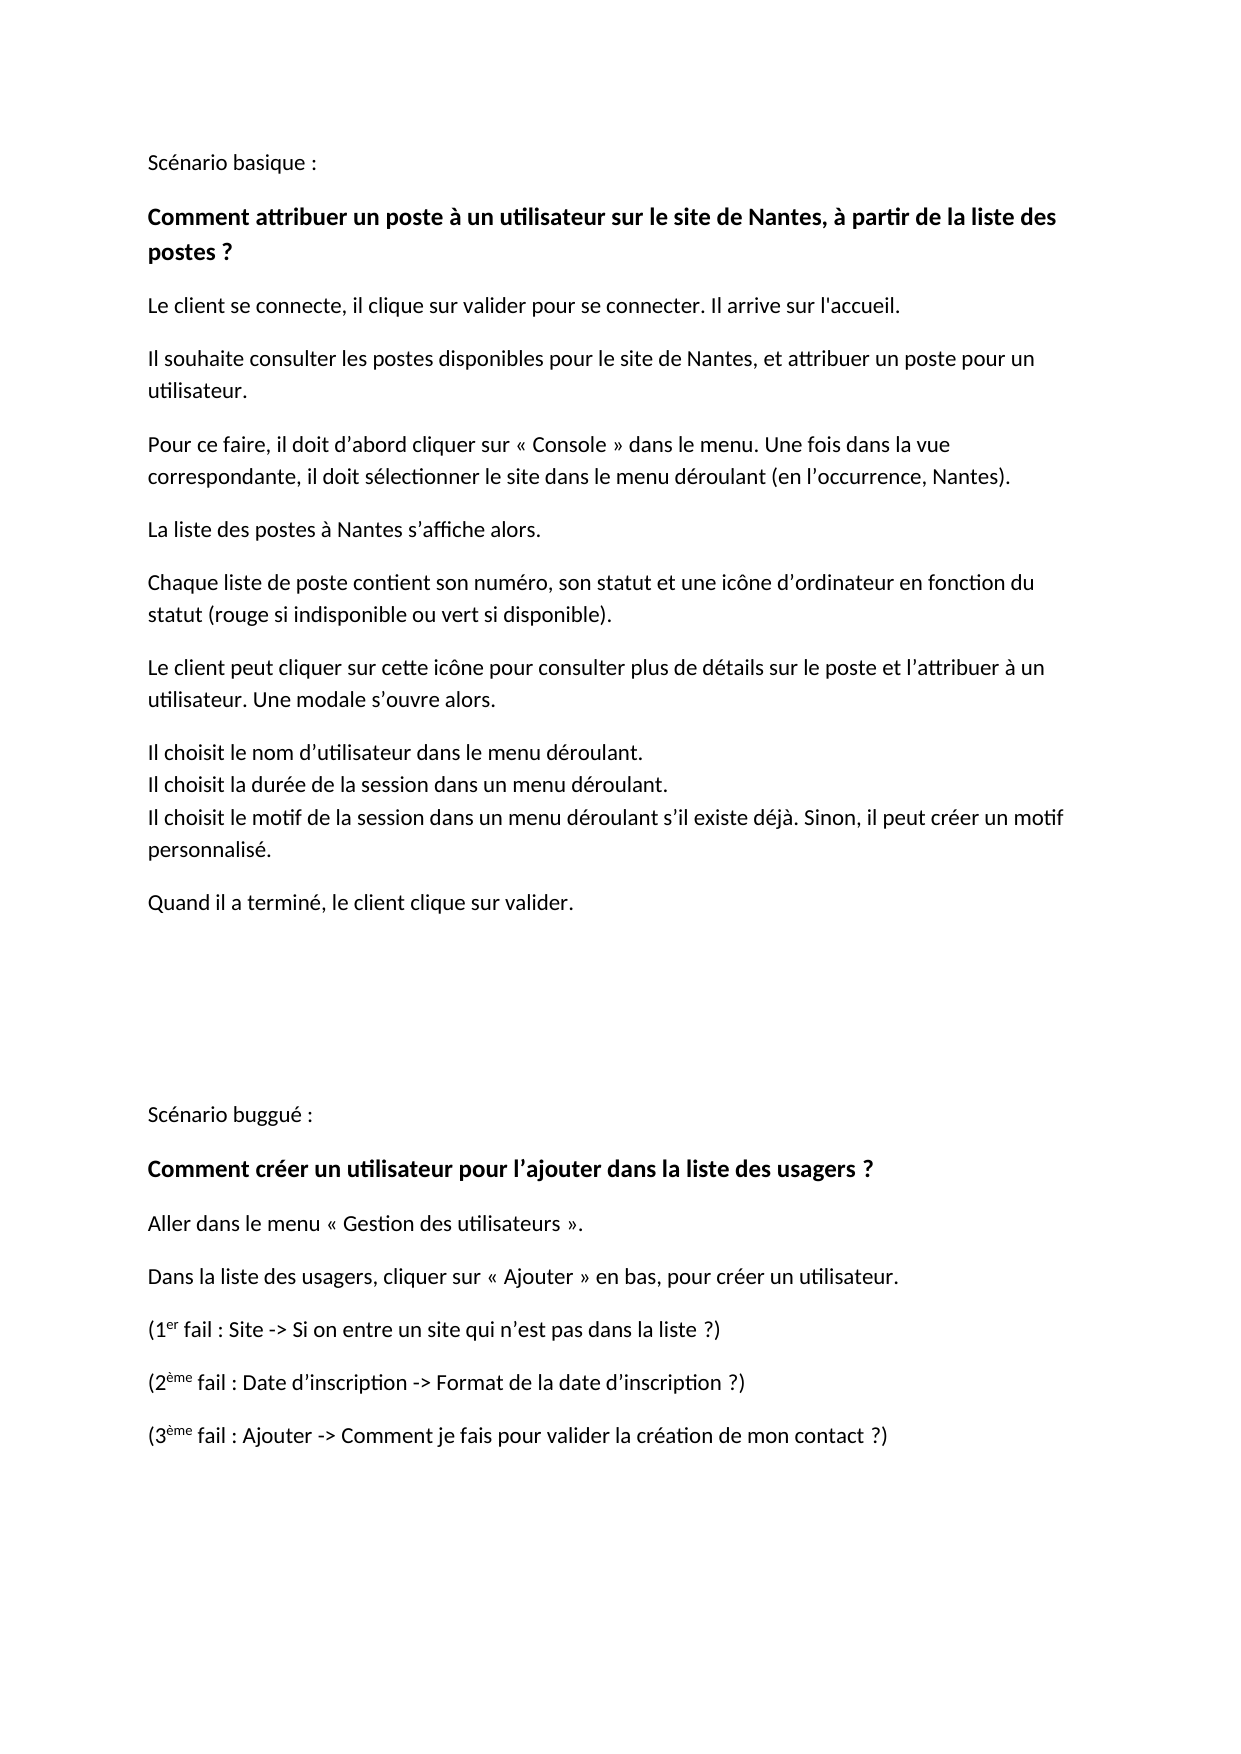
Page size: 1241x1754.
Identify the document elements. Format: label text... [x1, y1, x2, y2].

text Quand il a terminé, le client clique sur valider. [148, 888, 1093, 916]
text Comment créer un utilisateur pour l’ajouter dans la liste des usagers ? [148, 1153, 1093, 1183]
text Scénario basique : [148, 148, 1093, 176]
text La liste des postes à Nantes s’affiche alors. [148, 515, 1093, 543]
text Chaque liste de poste contient son numéro, son statut et une icône d’ordinateur en fonction du statut (rouge si indisponible ou vert si disponible). [148, 568, 1093, 628]
text Il choisit le nom d’utilisateur dans le menu déroulant. Il choisit la durée de la session dans un menu déroulant. Il choisit le motif de la session dans un menu déroulant s’il existe déjà. Sinon, il peut créer un motif personnalisé. [148, 738, 1093, 863]
text Il souhaite consulter les postes disponibles pour le site de Nantes, et attribuer un poste pour un utilisateur. [148, 344, 1093, 405]
text (2ème fail : Date d’inscription -> Format de la date d’inscription ?) [148, 1368, 1093, 1396]
text Dans la liste des usagers, cliquer sur « Ajouter » en bas, pour créer un utilisateur. [148, 1262, 1093, 1290]
text Scénario buggué : [148, 1100, 1093, 1128]
text Le client se connecte, il clique sur valider pour se connecter. Il arrive sur l'accueil. [148, 291, 1093, 319]
text Pour ce faire, il doit d’abord cliquer sur « Console » dans le menu. Une fois dans la vue correspondante, il doit sélectionner le site dans le menu déroulant (en l’occurrence, Nantes). [148, 430, 1093, 490]
text Le client peut cliquer sur cette icône pour consulter plus de détails sur le poste et l’attribuer à un utilisateur. Une modale s’ouvre alors. [148, 653, 1093, 713]
text Aller dans le menu « Gestion des utilisateurs ». [148, 1209, 1093, 1237]
text Comment attribuer un poste à un utilisateur sur le site de Nantes, à partir de la liste des postes ? [148, 201, 1093, 266]
text (1er fail : Site -> Si on entre un site qui n’est pas dans la liste ?) [148, 1315, 1093, 1343]
text (3ème fail : Ajouter -> Comment je fais pour valider la création de mon contact ?) [148, 1421, 1093, 1481]
